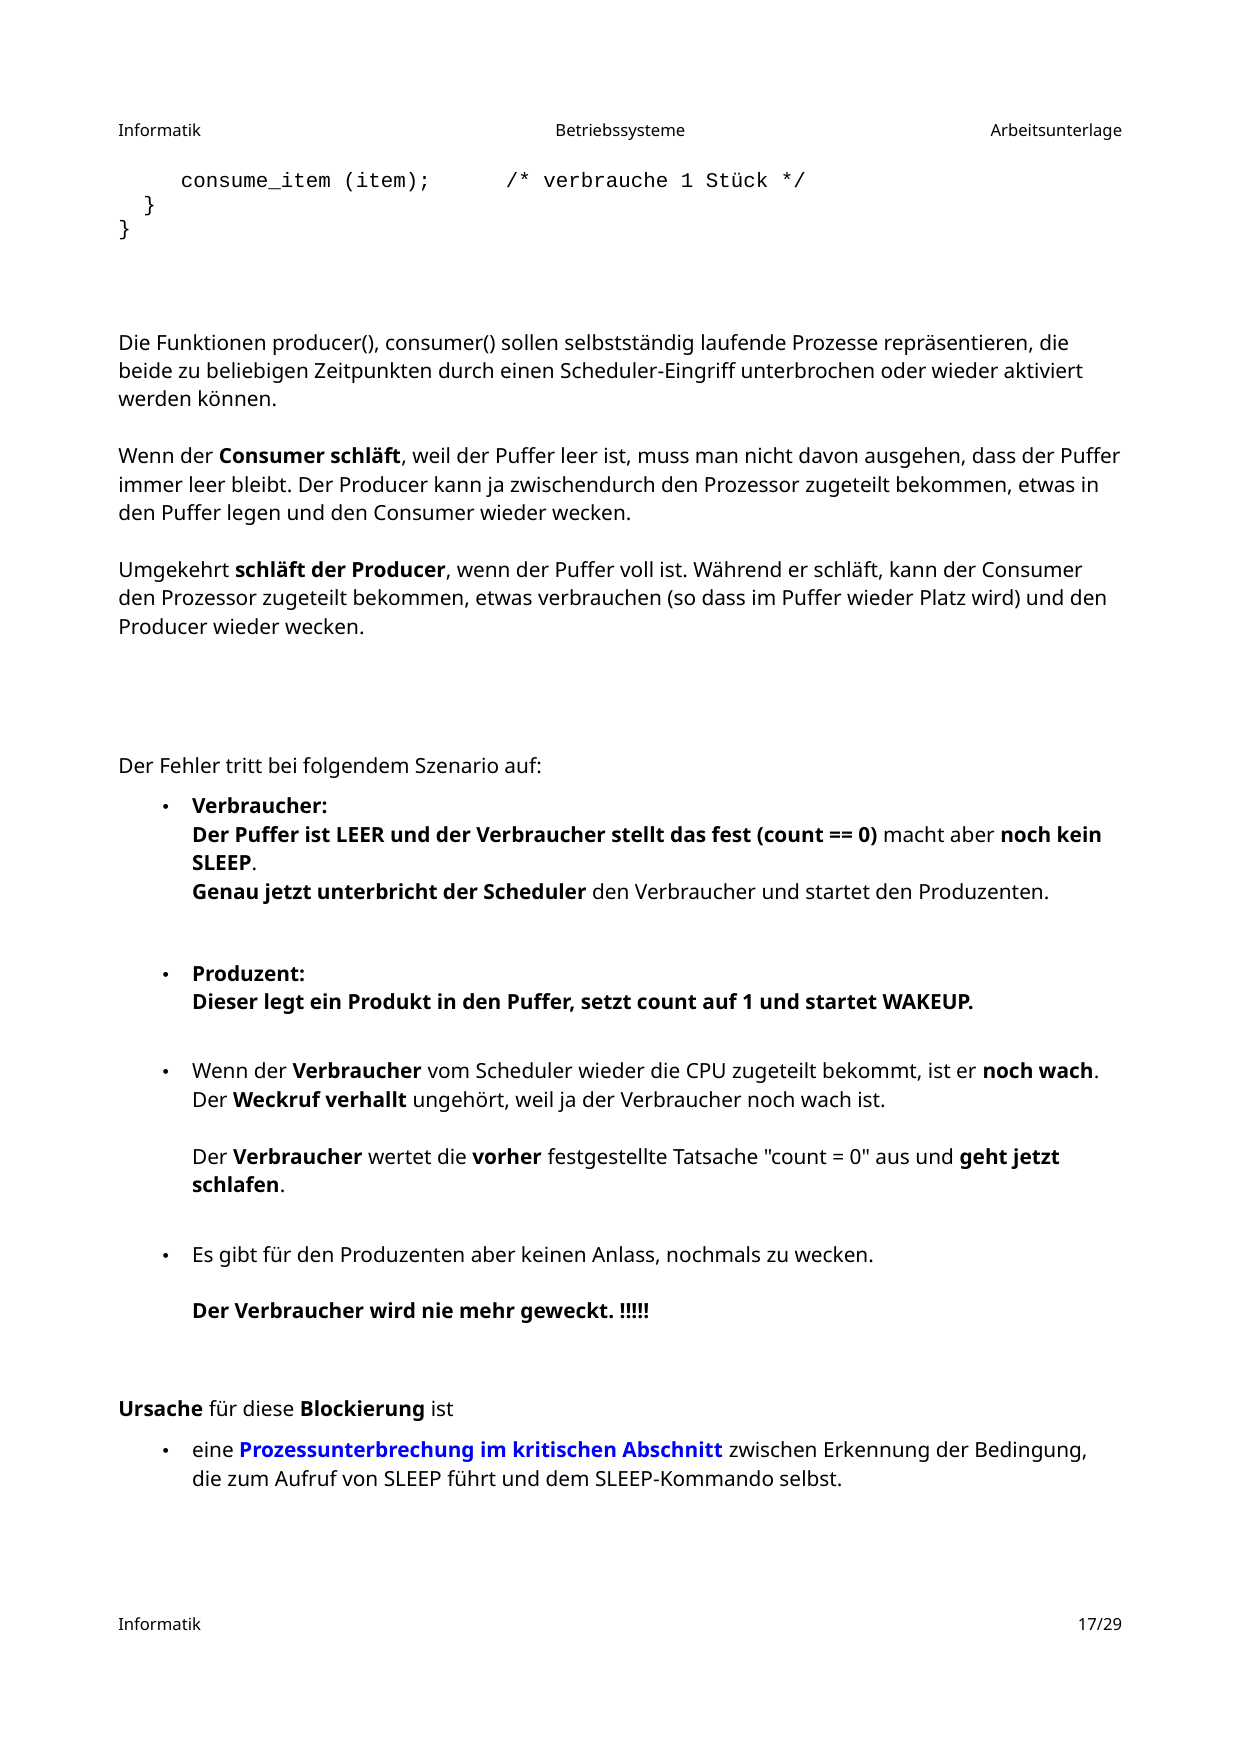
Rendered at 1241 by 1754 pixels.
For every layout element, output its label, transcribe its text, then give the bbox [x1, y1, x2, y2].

list Verbraucher: Der Puffer ist LEER und der Verbraucher stellt das fest (count == 0) macht aber noch kein SLEEP. Genau jetzt unterbricht der Scheduler den Verbraucher und startet den Produzenten. [162, 792, 1122, 905]
list Wenn der Verbraucher vom Scheduler wieder die CPU zugeteilt bekommt, ist er noch wach. Der Weckruf verhallt ungehört, weil ja der Verbraucher noch wach ist. Der Verbraucher wertet die vorher festgestellte Tatsache "count = 0" aus und geht jetzt schlafen. [162, 1057, 1122, 1227]
text } [118, 218, 1122, 241]
list Es gibt für den Produzenten aber keinen Anlass, nochmals zu wecken. Der Verbraucher wird nie mehr geweckt. !!!!! [162, 1240, 1122, 1325]
text Ursache für diese Blockierung ist [118, 1338, 1122, 1423]
text consume_item (item); /* verbrauche 1 Stück */ [118, 170, 1122, 194]
list Produzent: Dieser legt ein Produkt in den Puffer, setzt count auf 1 und startet WAKEUP. [162, 959, 1122, 1044]
text Die Funktionen producer(), consumer() sollen selbstständig laufende Prozesse repräsentieren, die beide zu beliebigen Zeitpunkten durch einen Scheduler-Eingriff unterbrochen oder wieder aktiviert werden können. Wenn der Consumer schläft, weil der Puffer leer ist, muss man nicht davon ausgehen, dass der Puffer immer leer bleibt. Der Producer kann ja zwischendurch den Prozessor zugeteilt bekommen, etwas in den Puffer legen und den Consumer wieder wecken. Umgekehrt schläft der Producer, wenn der Puffer voll ist. Während er schläft, kann der Consumer den Prozessor zugeteilt bekommen, etwas verbrauchen (so dass im Puffer wieder Platz wird) und den Producer wieder wecken. [118, 271, 1122, 669]
list eine Prozessunterbrechung im kritischen Abschnitt zwischen Erkennung der Bedingung, die zum Aufruf von SLEEP führt und dem SLEEP-Kommando selbst. [162, 1435, 1122, 1492]
text } [118, 194, 1122, 218]
text Der Fehler tritt bei folgendem Szenario auf: [118, 722, 1122, 779]
